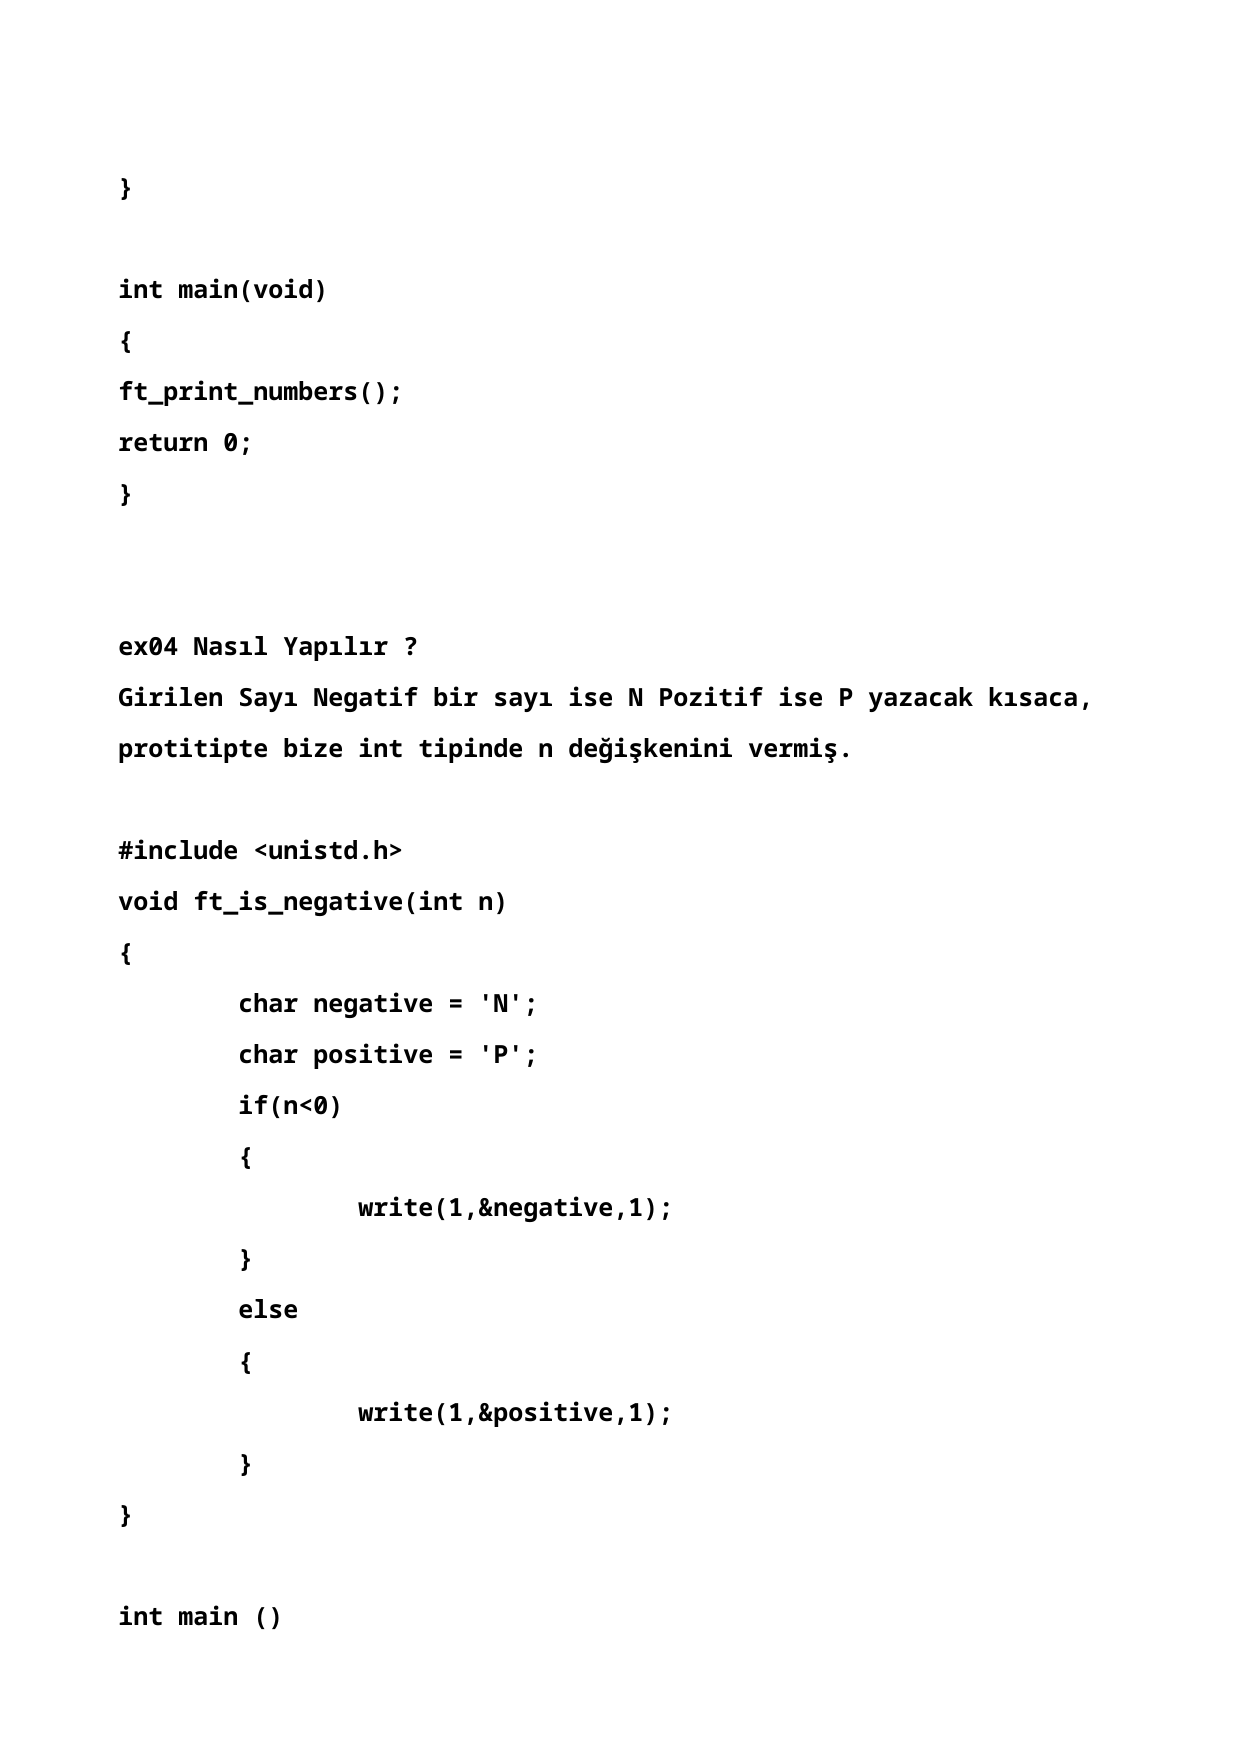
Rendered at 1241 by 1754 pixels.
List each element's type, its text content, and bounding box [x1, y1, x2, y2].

text } [118, 1496, 1122, 1530]
text ft_print_numbers(); [118, 373, 1122, 407]
text char negative = 'N'; [118, 986, 1122, 1020]
text char positive = 'P'; [118, 1037, 1122, 1071]
text write(1,&negative,1); [118, 1190, 1122, 1224]
text else [118, 1292, 1122, 1326]
text int main(void) [118, 271, 1122, 305]
text if(n<0) [118, 1088, 1122, 1122]
text return 0; [118, 424, 1122, 458]
text } [118, 475, 1122, 509]
text #include <unistd.h> [118, 833, 1122, 867]
text void ft_is_negative(int n) [118, 884, 1122, 918]
text { [118, 935, 1122, 969]
text Girilen Sayı Negatif bir sayı ise N Pozitif ise P yazacak kısaca, protitipte bize int tipinde n değişkenini vermiş. [118, 679, 1122, 765]
text { [118, 1139, 1122, 1173]
text int main () [118, 1598, 1122, 1632]
text ex04 Nasıl Yapılır ? [118, 628, 1122, 663]
text write(1,&positive,1); [118, 1394, 1122, 1428]
text { [118, 1343, 1122, 1377]
text { [118, 322, 1122, 356]
text } [118, 1241, 1122, 1275]
text } [118, 169, 1122, 203]
text } [118, 1445, 1122, 1479]
